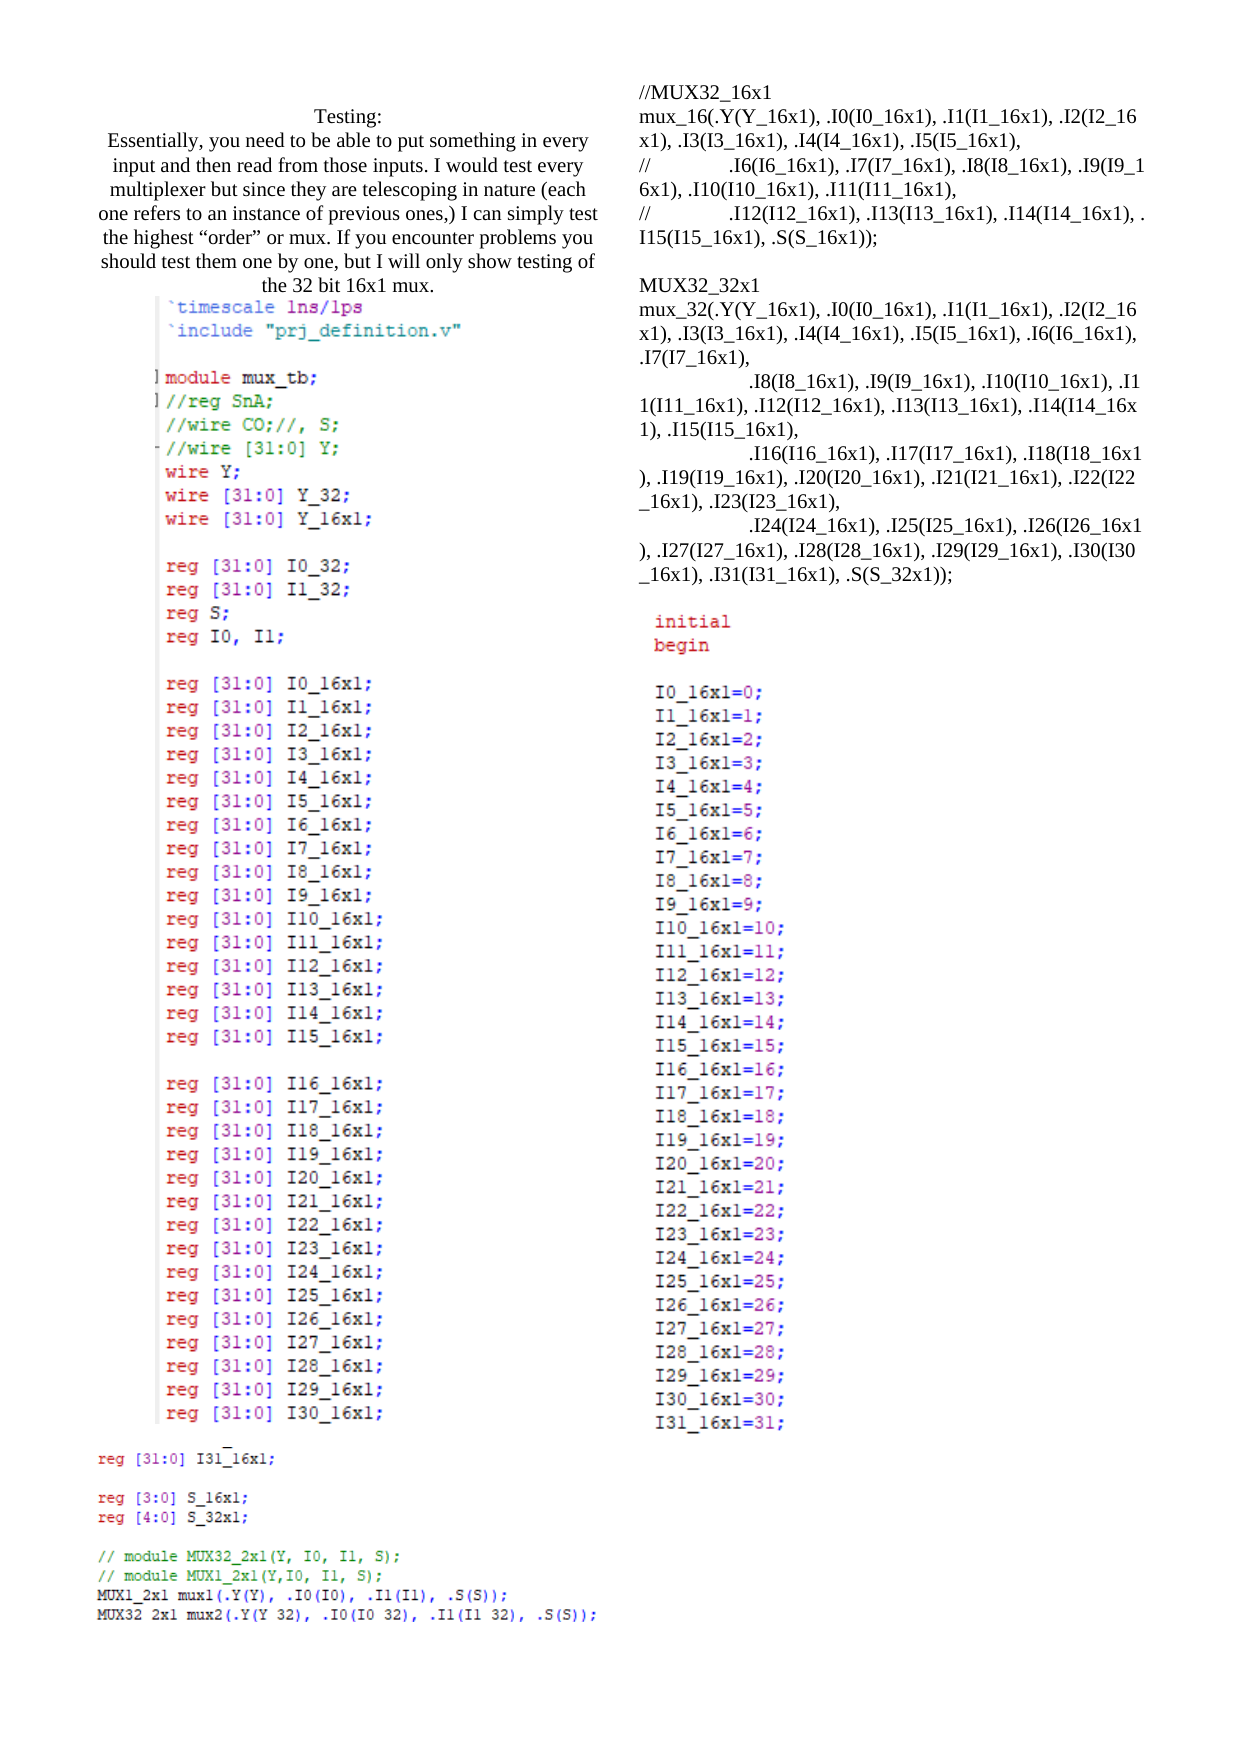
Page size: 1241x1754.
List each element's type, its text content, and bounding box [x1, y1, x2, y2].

text // .I12(I12_16x1), .I13(I13_16x1), .I14(I14_16x1), .I15(I15_16x1), .S(S_16x1)); [639, 201, 1146, 249]
text MUX32_32x1 mux_32(.Y(Y_16x1), .I0(I0_16x1), .I1(I1_16x1), .I2(I2_16x1), .I3(I3_16x1), .I4(I4_16x1), .I5(I5_16x1), .I6(I6_16x1), .I7(I7_16x1), [639, 273, 1146, 369]
text //MUX32_16x1 mux_16(.Y(Y_16x1), .I0(I0_16x1), .I1(I1_16x1), .I2(I2_16x1), .I3(I3_16x1), .I4(I4_16x1), .I5(I5_16x1), [639, 80, 1146, 152]
text .I8(I8_16x1), .I9(I9_16x1), .I10(I10_16x1), .I11(I11_16x1), .I12(I12_16x1), .I13(I13_16x1), .I14(I14_16x1), .I15(I15_16x1), [639, 369, 1146, 441]
text Testing: [94, 104, 601, 128]
text Essentially, you need to be able to put something in every input and then read from those inputs. I would test every multiplexer but since they are telescoping in nature (each one refers to an instance of previous ones,) I can simply test the highest “order” or mux. If you encounter problems you should test them one by one, but I will only show testing of the 32 bit 16x1 mux. [94, 128, 601, 297]
text .I24(I24_16x1), .I25(I25_16x1), .I26(I26_16x1), .I27(I27_16x1), .I28(I28_16x1), .I29(I29_16x1), .I30(I30_16x1), .I31(I31_16x1), .S(S_32x1)); [639, 513, 1146, 586]
text .I16(I16_16x1), .I17(I17_16x1), .I18(I18_16x1), .I19(I19_16x1), .I20(I20_16x1), .I21(I21_16x1), .I22(I22_16x1), .I23(I23_16x1), [639, 441, 1146, 513]
text // .I6(I6_16x1), .I7(I7_16x1), .I8(I8_16x1), .I9(I9_16x1), .I10(I10_16x1), .I11(I11_16x1), [639, 152, 1146, 201]
